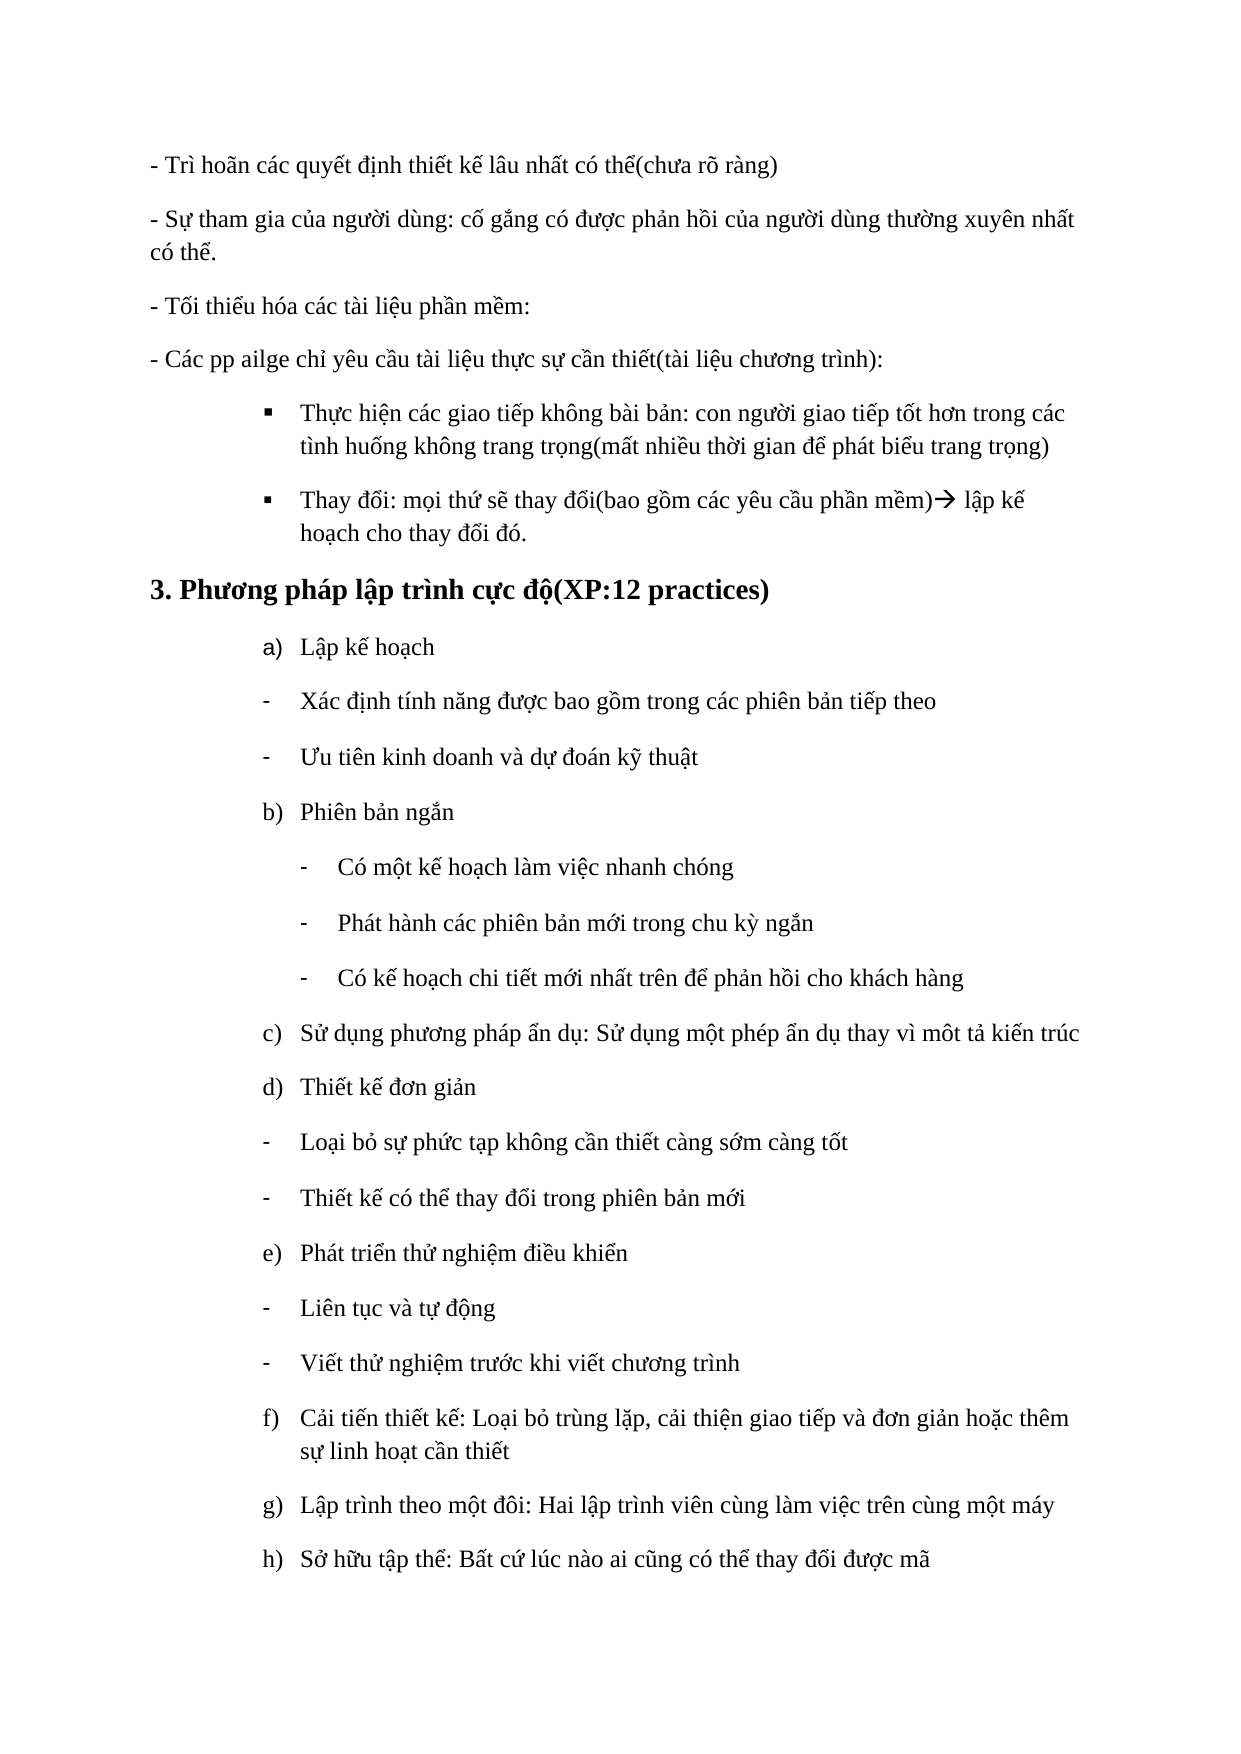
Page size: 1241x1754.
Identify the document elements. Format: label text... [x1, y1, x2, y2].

text - Các pp ailge chỉ yêu cầu tài liệu thực sự cần thiết(tài liệu chương trình): [150, 344, 1090, 373]
list Thiết kế đơn giản [262, 1072, 1090, 1101]
list Viết thử nghiệm trước khi viết chương trình [262, 1347, 1090, 1378]
list Ưu tiên kinh doanh và dự đoán kỹ thuật [262, 741, 1090, 772]
list Phát hành các phiên bản mới trong chu kỳ ngắn [300, 907, 1090, 937]
list Có một kế hoạch làm việc nhanh chóng [300, 851, 1090, 881]
list Loại bỏ sự phức tạp không cần thiết càng sớm càng tốt [262, 1126, 1090, 1157]
list Phiên bản ngắn [262, 797, 1090, 826]
text - Sự tham gia của người dùng: cố gắng có được phản hồi của người dùng thường xuyên nhất có thể. [150, 204, 1090, 266]
list Sở hữu tập thể: Bất cứ lúc nào ai cũng có thể thay đổi được mã [262, 1544, 1090, 1573]
list Sử dụng phương pháp ẩn dụ: Sử dụng một phép ẩn dụ thay vì môt tả kiến trúc [262, 1018, 1090, 1047]
list Thiết kế có thể thay đổi trong phiên bản mới [262, 1182, 1090, 1212]
list Xác định tính năng được bao gồm trong các phiên bản tiếp theo [262, 685, 1090, 716]
list Lập kế hoạch [262, 632, 1090, 660]
list Phát triển thử nghiệm điều khiển [262, 1238, 1090, 1267]
text 3. Phương pháp lập trình cực độ(XP:12 practices) [150, 572, 1090, 606]
text - Tối thiểu hóa các tài liệu phần mềm: [150, 291, 1090, 319]
list Có kế hoạch chi tiết mới nhất trên để phản hồi cho khách hàng [300, 963, 1090, 993]
list Thực hiện các giao tiếp không bài bản: con người giao tiếp tốt hơn trong các tình huống không trang trọng(mất nhiều thời gian để phát biểu trang trọng) [262, 398, 1090, 460]
text - Trì hoãn các quyết định thiết kế lâu nhất có thể(chưa rõ ràng) [150, 150, 1090, 179]
list Cải tiến thiết kế: Loại bỏ trùng lặp, cải thiện giao tiếp và đơn giản hoặc thêm sự linh hoạt cần thiết [262, 1403, 1090, 1465]
list Thay đổi: mọi thứ sẽ thay đổi(bao gồm các yêu cầu phần mềm) lập kế hoạch cho thay đổi đó. [262, 485, 1090, 547]
list Lập trình theo một đôi: Hai lập trình viên cùng làm việc trên cùng một máy [262, 1490, 1090, 1519]
list Liên tục và tự động [262, 1292, 1090, 1322]
